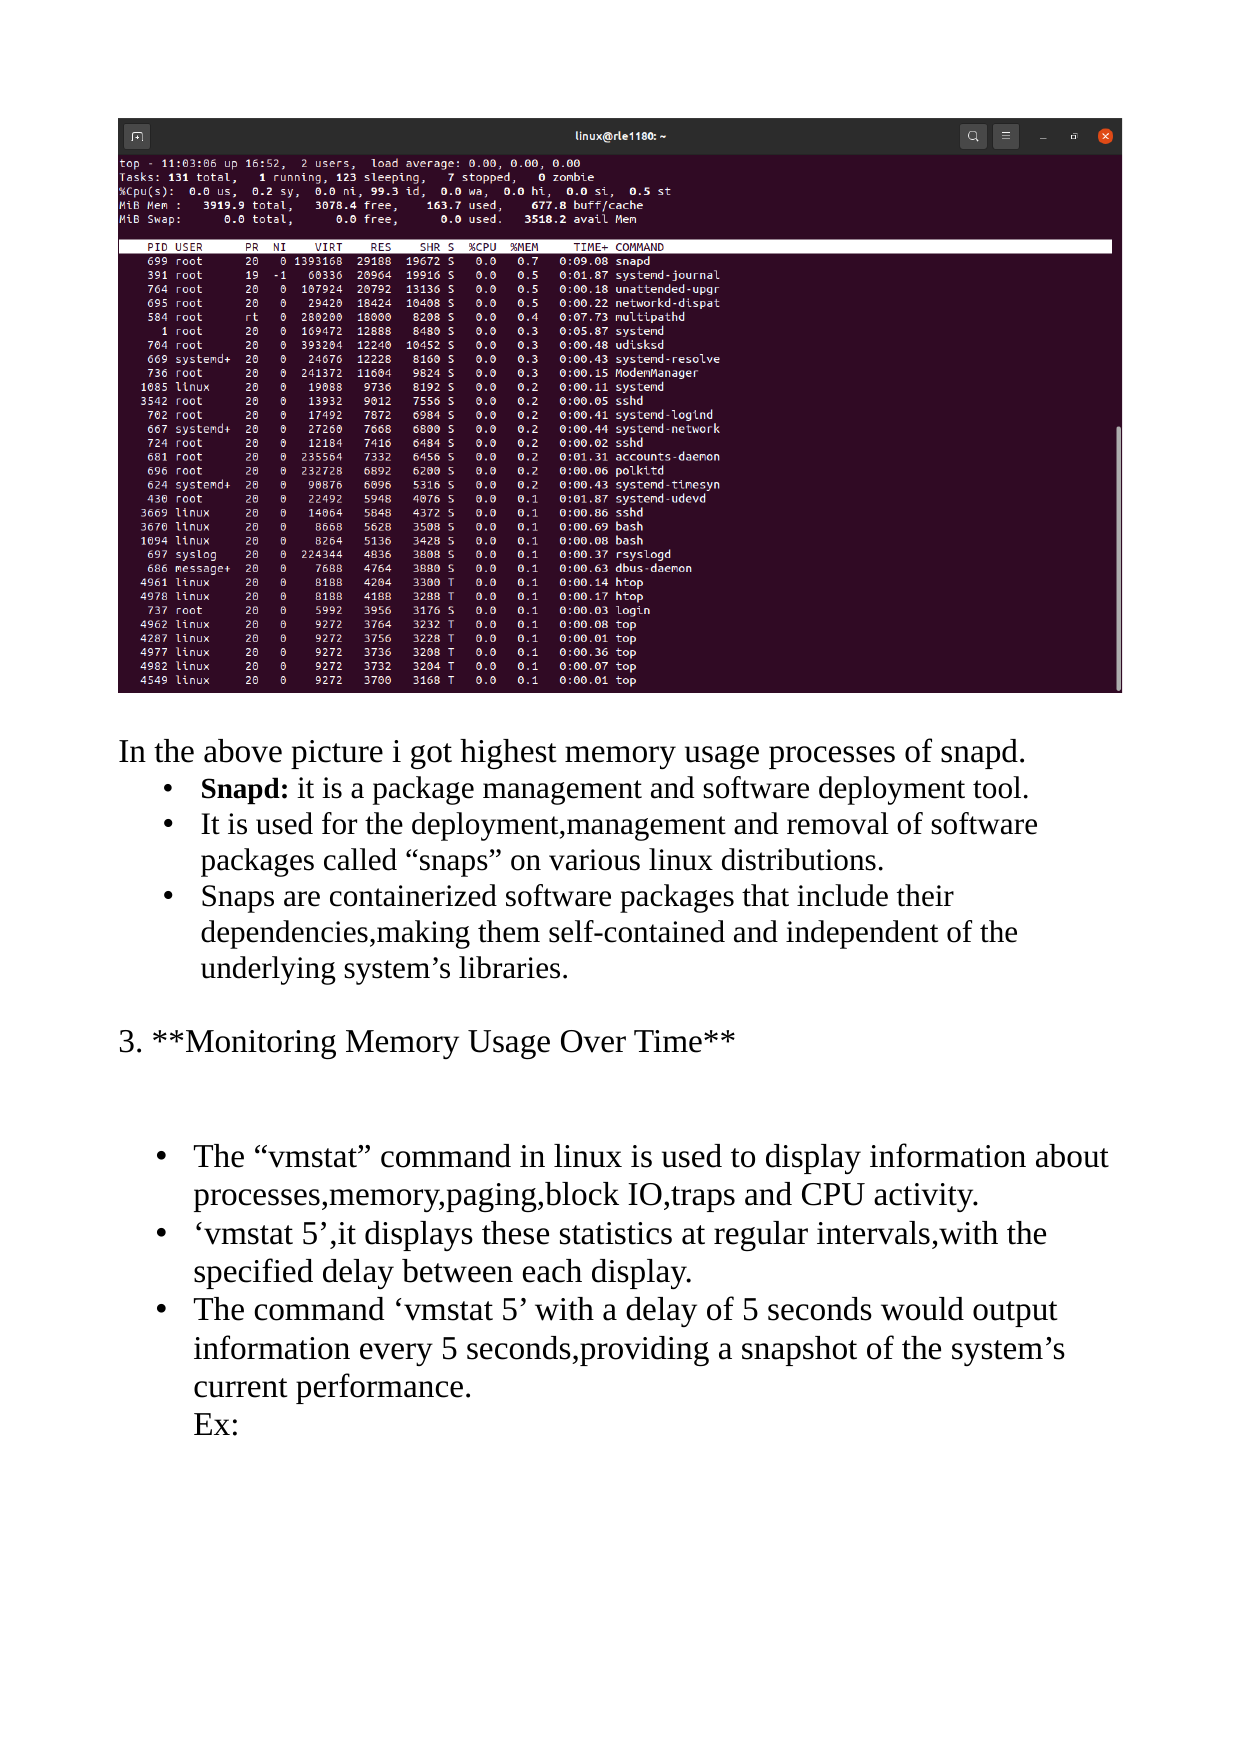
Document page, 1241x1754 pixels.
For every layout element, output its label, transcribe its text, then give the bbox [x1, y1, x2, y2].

list Ex: [156, 1404, 1122, 1443]
picture [118, 118, 1123, 693]
text In the above picture i got highest memory usage processes of snapd. [118, 731, 1122, 770]
list The “vmstat” command in linux is used to display information about processes,memory,paging,block IO,traps and CPU activity. [156, 1136, 1122, 1213]
list The command ‘vmstat 5’ with a delay of 5 seconds would output information every 5 seconds,providing a snapshot of the system’s current performance. [156, 1289, 1122, 1404]
list Snaps are containerized software packages that include their dependencies,making them self-contained and independent of the underlying system’s libraries. [163, 877, 1122, 985]
list ‘vmstat 5’,it displays these statistics at regular intervals,with the specified delay between each display. [156, 1213, 1122, 1289]
list It is used for the deployment,management and removal of software packages called “snaps” on various linux distributions. [163, 806, 1122, 877]
list Snapd: it is a package management and software deployment tool. [163, 770, 1122, 806]
text 3. **Monitoring Memory Usage Over Time** [118, 1021, 1122, 1059]
